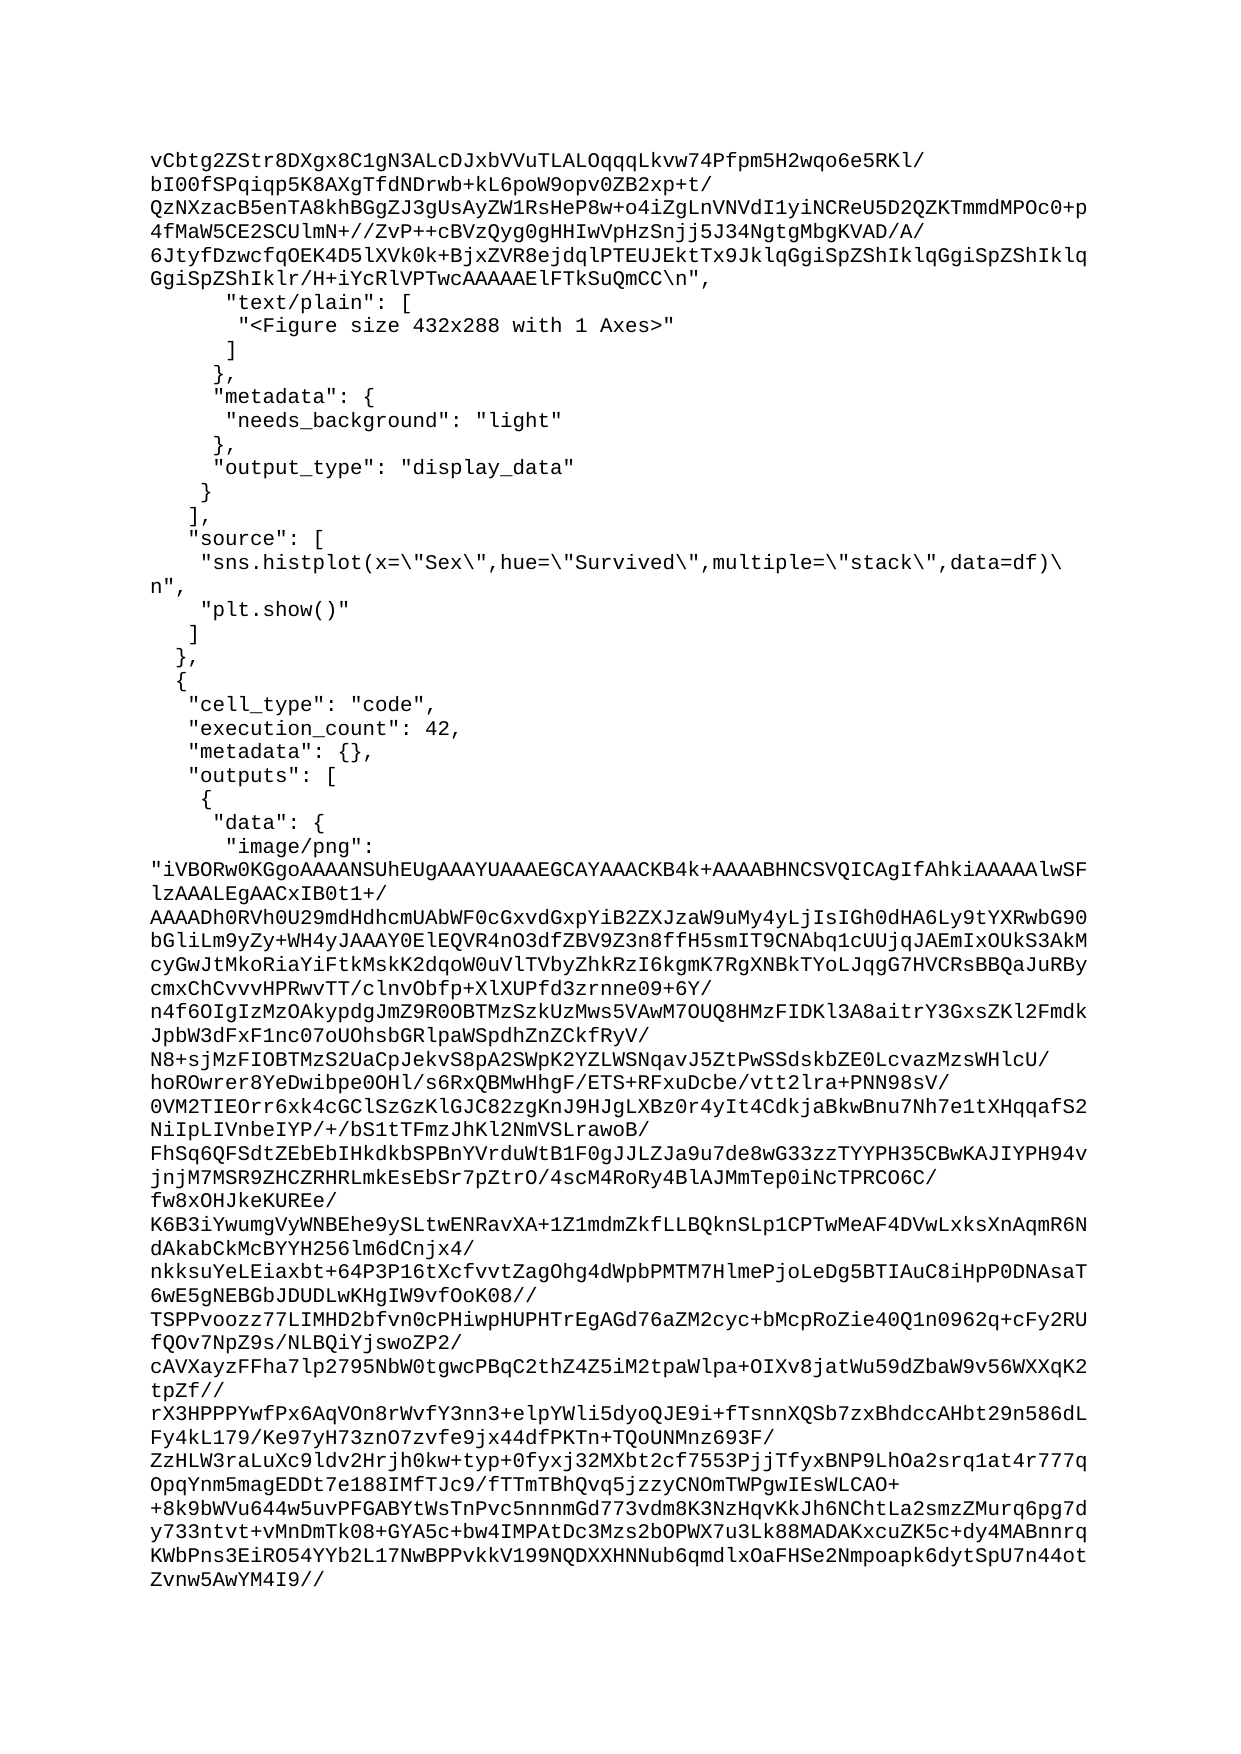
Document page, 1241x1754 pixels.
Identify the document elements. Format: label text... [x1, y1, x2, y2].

text }, [150, 434, 1090, 457]
text "text/plain": [ [150, 292, 1090, 316]
text } [150, 481, 1090, 505]
text { [150, 788, 1090, 812]
text }, [150, 647, 1090, 670]
text "data": { [150, 812, 1090, 836]
text "sns.histplot(x=\"Sex\",hue=\"Survived\",multiple=\"stack\",data=df)\n", [150, 552, 1090, 599]
text "execution_count": 42, [150, 717, 1090, 741]
text }, [150, 363, 1090, 386]
text "metadata": {}, [150, 741, 1090, 765]
text "cell_type": "code", [150, 694, 1090, 717]
text "needs_background": "light" [150, 410, 1090, 434]
text "output_type": "display_data" [150, 457, 1090, 481]
text { [150, 670, 1090, 694]
text ] [150, 339, 1090, 363]
text "plt.show()" [150, 599, 1090, 623]
text "source": [ [150, 528, 1090, 552]
text ] [150, 623, 1090, 647]
text vCbtg2ZStr8DXgx8C1gN3ALcDJxbVVuTLALOqqqLkvw74Pfpm5H2wqo6e5RKl/bI00fSPqiqp5K8AXgTfdNDrwb+kL6poW9opv0ZB2xp+t/QzNXzacB5enTA8khBGgZJ3gUsAyZW1RsHeP8w+o4iZgLnVNVdI1yiNCReU5D2QZKTmmdMPOc0+p4fMaW5CE2SCUlmN+//ZvP++cBVzQyg0gHHIwVpHzSnjj5J34NgtgMbgKVAD/A/6JtyfDzwcfqOEK4D5lXVk0k+BjxZVR8ejdqlPTEUJEktTx9JklqGgiSpZShIklqGgiSpZShIklqGgiSpZShIklr/H+iYcRlVPTwcAAAAAElFTkSuQmCC\n", [150, 150, 1090, 292]
text "<Figure size 432x288 with 1 Axes>" [150, 316, 1090, 339]
text "outputs": [ [150, 765, 1090, 788]
text "metadata": { [150, 386, 1090, 410]
text "image/png": "iVBORw0KGgoAAAANSUhEUgAAAYUAAAEGCAYAAACKB4k+AAAABHNCSVQICAgIfAhkiAAAAAlwSFlzAAALEgAACxIB0t1+/AAAADh0RVh0U29mdHdhcmUAbWF0cGxvdGxpYiB2ZXJzaW9uMy4yLjIsIGh0dHA6Ly9tYXRwbG90bGliLm9yZy+WH4yJAAAY0ElEQVR4nO3dfZBV9Z3n8ffH5smIT9CNAbq1cUUjqJAEmIxOUkS3AkMcyGwJtMkoRiaYiFtkMskK2dqoW0uVlTVbyZhkRzI6kgmK7RgXNBkTYoLJqgG7HVCRsBBQaJuRBycmxChCvvvHPRwvTT/clnvObfp+XlXUPfd3zrnne09+6Y/n4f6OIgIzMzOAkypdgJmZ9R0OBTMzSzkUzMws5VAwM7OUQ8HMzFIDKl3A8aitrY3GxsZKl2FmdkJpbW3dFxF1nc07oUOhsbGRlpaWSpdhZnZCkfRyV/N8+sjMzFIOBTMzS2UaCpJekvS8pA2SWpK2YZLWSNqavJ5ZtPwSSdskbZE0LcvazMzsWHlcU/hoROwrer8YeDwibpe0OHl/s6RxQBMwHhgF/ETS+RFxuDcbe/vtt2lra+PNN98sV/0VM2TIEOrr6xk4cGClSzGzKlGJC82zgKnJ9HJgLXBz0r4yIt4CdkjaBkwBnu7Nh7e1tXHqqafS2NiIpLIVnbeIYP/+/bS1tTFmzJhKl2NmVSLrawoB/FhSq6QFSdtZEbEbIHkdkbSPBnYVrduWtB1F0gJJLZJa9u7de8wG33zzTYYPH35CBwKAJIYPH94vjnjM7MSR9ZHCZRHRLmkEsEbSr7pZtrO/4scM4RoRy4BlAJMmTep0iNcTPRCO6C/fw8xOHJkeKUREe/K6B3iYwumgVyWNBEhe9ySLtwENRavXA+1Z1mdmZkfLLBQknSLp1CPTwMeAF4DVwLxksXnAqmR6NdAkabCkMcBYYH256lm6dCnjx4/nkksuYeLEiaxbt+64P3P16tXcfvvtZagOhg4dWpbPMTM7HlmePjoLeDg5BTIAuC8iHpP0DNAsaT6wE5gNEBGbJDUDLwKHgIW9vfOoK08//TSPPvoozz77LIMHD2bfvn0cPHiwpHUPHTrEgAGd76aZM2cyc+bMcpRoZie40Q1n0962q+cFy2RUfQOv7NpZ9s/NLBQiYjswoZP2/cAVXayzFFha7lp2795NbW0tgwcPBqC2thZ4Z5iM2tpaWlpa+OIXv8jatWu59dZbaW9v56WXXqK2tpZf//rX3HPPPYwfPx6AqVOn8rWvfY3nn3+elpYWli5dyoQJE9i+fTsnnXQSb7zxBhdccAHbt29n586dLFy4kL179/Ke97yH73znO7zvfe9jx44dfPKTn+TQoUNMnz693F/ZzHLW3raLuXc9ldv2Hrjh0kw+typ+0fyxj32MXbt2cf7553PjjTfyxBNP9LhOa2srq1at4r777qOpqYnm5magEDDt7e188IMfTJc9/fTTmTBhQvq5jzzyCNOmTWPgwIEsWLCAO++8k9bWVu644w5uvPFGABYtWsTnPvc5nnnmGd773vdm8K3NzHqvKkJh6NChtLa2smzZMurq6pg7dy733ntvt+vMnDmTk08+GYA5c+bw4IMPAtDc3Mzs2bOPWX7u3Lk88MADAKxcuZK5c+dy4MABnnrqKWbPns3EiRO54YYb2L17NwBPPvkkV199NQDXXHNNub6qmdlxOaFHSe2Nmpoapk6dytSpU7n44otZvnw5AwYM4I9// [150, 836, 1090, 1592]
text ], [150, 505, 1090, 528]
